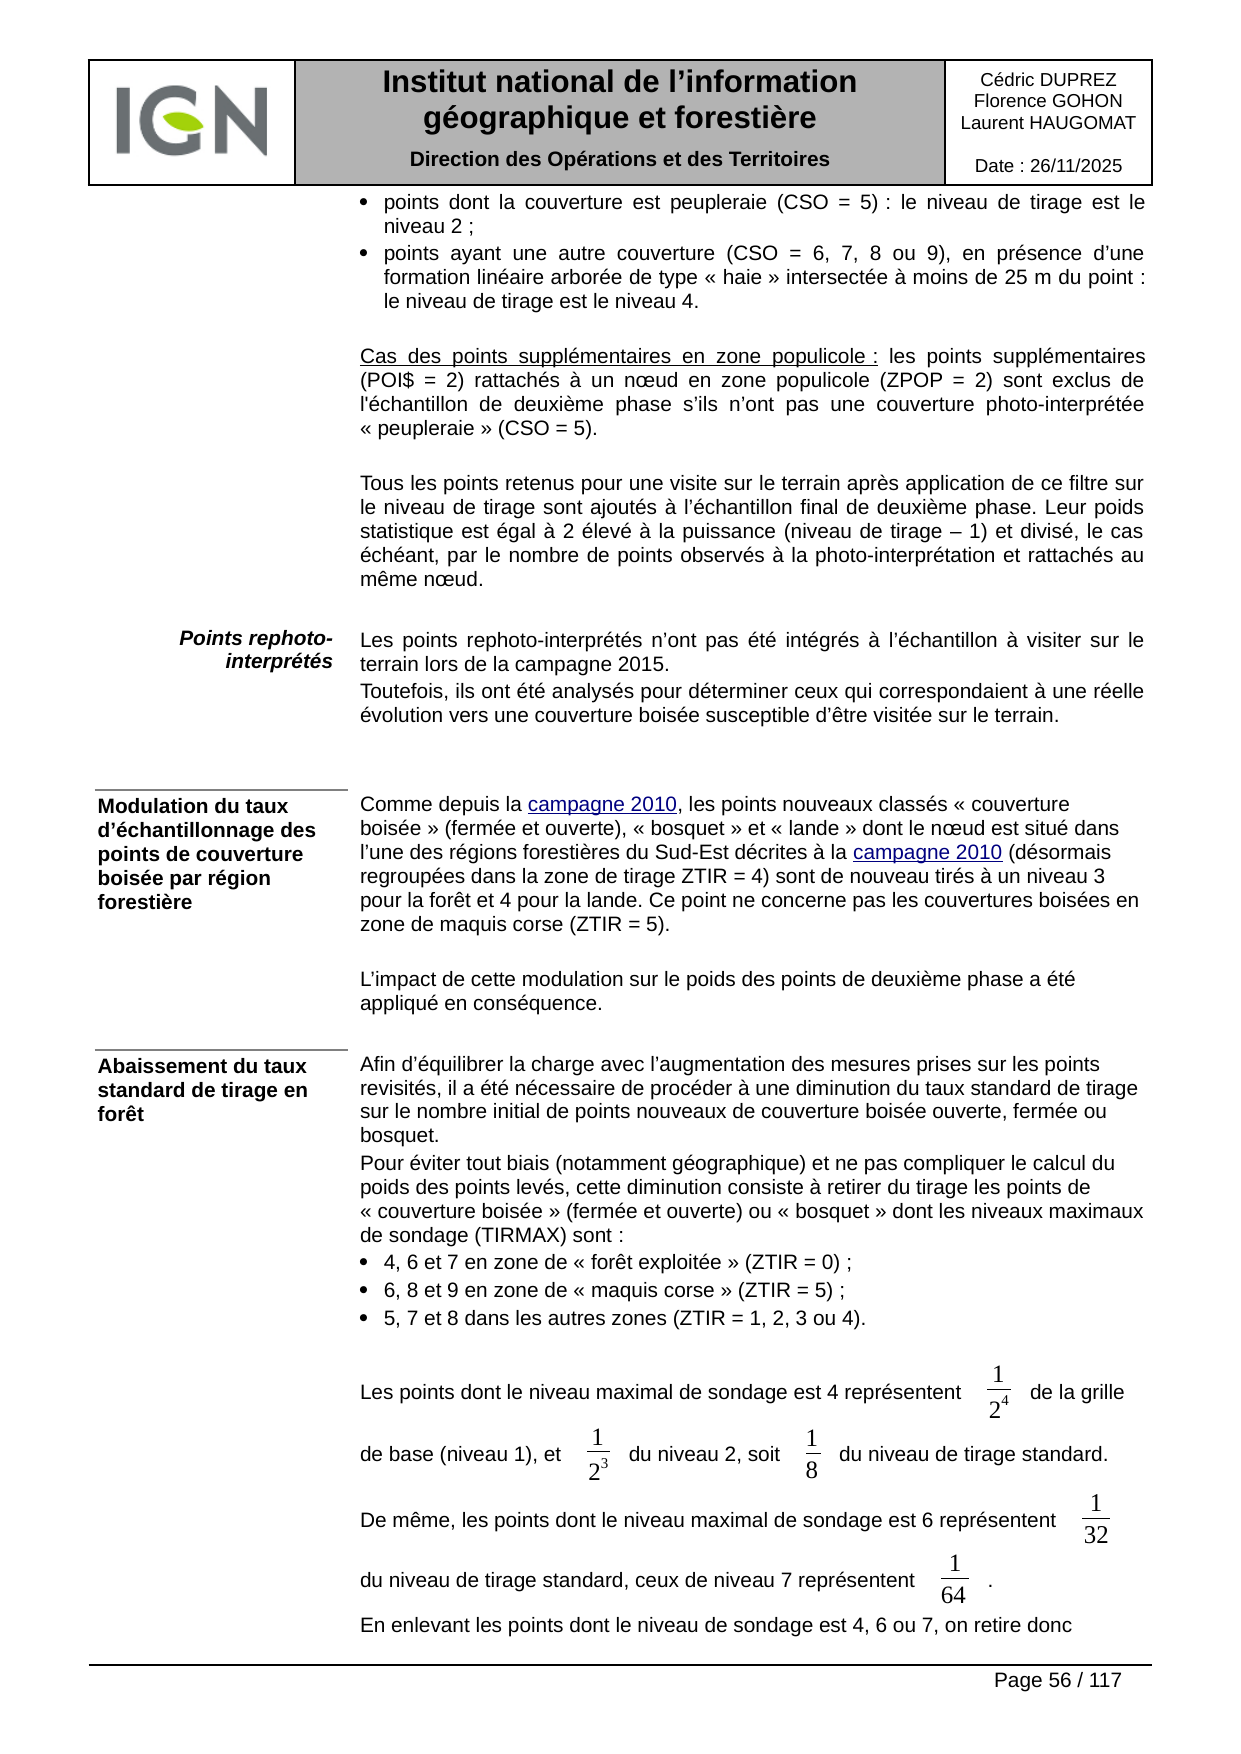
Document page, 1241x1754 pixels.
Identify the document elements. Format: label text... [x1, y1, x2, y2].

table_cell Modulation du taux d’échantillonnage des points de couverture boisée par région forestière [89, 788, 354, 1048]
table_cell Points rephoto-interprétés [89, 624, 354, 788]
picture [91, 62, 293, 180]
table_cell Pour les points nouveaux, une fois cette sélection selon les données photo-interprétées faite, les points éligibles à une visite sur le terrain sont filtrés selon le niveau de tirage maximal du nœud auquel ils sont rattachés, pour définir l’échantillon nouveau à visiter sur terrain. Le filtrage se fait par rapport à la zone de tirage dans laquelle tombe le nœud de rattachement du point (donnée ZTIR). Les critères sont alors les suivants : points dont la couverture est boisée (CSO = 1, 2 ou 3) : nœud en zone d’autre forêt exploitée (ZTIR = 0) : le niveau de tirage est le niveau 2, nœud en zone de maquis corse (ZTIR = 5) : le niveau de tirage est le niveau 4, nœud dans une autre zone géographique (ZTIR ≠ 0 ou 5) : le niveau de tirage est le niveau 3 ; points dont la couverture est lande (CSO = 4L) : nœud en zone d’autre forêt exploitée (ZTIR = 0) : le niveau de tirage est le niveau 3, nœud dans une autre zone géographique (ZTIR ≠ 0) : le niveau de tirage est le niveau 4 ; points dont la couverture est peupleraie (CSO = 5) : le niveau de tirage est le niveau 2 ; points ayant une autre couverture (CSO = 6, 7, 8 ou 9), en présence d’une formation linéaire arborée de type « haie » intersectée à moins de 25 m du point : le niveau de tirage est le niveau 4. Cas des points supplémentaires en zone populicole : les points supplémentaires (POI$ = 2) rattachés à un nœud en zone populicole (ZPOP = 2) sont exclus de l'échantillon de deuxième phase s’ils n’ont pas une couverture photo-interprétée « peupleraie » (CSO = 5). Tous les points retenus pour une visite sur le terrain après application de ce filtre sur le niveau de tirage sont ajoutés à l’échantillon final de deuxième phase. Leur poids statistique est égal à 2 élevé à la puissance (niveau de tirage – 1) et divisé, le cas échéant, par le nombre de points observés à la photo-interprétation et rattachés au même nœud. [354, 186, 1152, 624]
table_cell Les points rephoto-interprétés n’ont pas été intégrés à l’échantillon à visiter sur le terrain lors de la campagne 2015. Toutefois, ils ont été analysés pour déterminer ceux qui correspondaient à une réelle évolution vers une couverture boisée susceptible d’être visitée sur le terrain. [354, 624, 1152, 788]
table_cell Comme depuis la campagne 2010, les points nouveaux classés « couverture boisée » (fermée et ouverte), « bosquet » et « lande » dont le nœud est situé dans l’une des régions forestières du Sud-Est décrites à la campagne 2010 (désormais regroupées dans la zone de tirage ZTIR = 4) sont de nouveau tirés à un niveau 3 pour la forêt et 4 pour la lande. Ce point ne concerne pas les couvertures boisées en zone de maquis corse (ZTIR = 5). L’impact de cette modulation sur le poids des points de deuxième phase a été appliqué en conséquence. [354, 788, 1152, 1048]
table_cell Afin d’équilibrer la charge avec l’augmentation des mesures prises sur les points revisités, il a été nécessaire de procéder à une diminution du taux standard de tirage sur le nombre initial de points nouveaux de couverture boisée ouverte, fermée ou bosquet. Pour éviter tout biais (notamment géographique) et ne pas compliquer le calcul du poids des points levés, cette diminution consiste à retirer du tirage les points de « couverture boisée » (fermée et ouverte) ou « bosquet » dont les niveaux maximaux de sondage (TIRMAX) sont : 4, 6 et 7 en zone de « forêt exploitée » (ZTIR = 0) ; 6, 8 et 9 en zone de « maquis corse » (ZTIR = 5) ; 5, 7 et 8 dans les autres zones (ZTIR = 1, 2, 3 ou 4). Les points dont le niveau maximal de sondage est 4 représentent de la grille de base (niveau 1), et du niveau 2, soit du niveau de tirage standard. De même, les points dont le niveau maximal de sondage est 6 représentent du niveau de tirage standard, ceux de niveau 7 représentent . En enlevant les points dont le niveau de sondage est 4, 6 ou 7, on retire donc des points de couverture boisée ouverte, fermée ou bosquet en zone standard, soit environ 17,2 %. En revanche, en zones non standard, on enlève les points sur les niveaux 5, 7 et 8 afin de conserver une diminution du taux de tirage d’environ 17,2 % également sur cette zone, exception faite de la zone de maquis corse (zone tirée au niveau 4), avec la suppression des niveaux 6, 8 et 9 pour maintenir cette diminution du taux à 17,2 %. Conséquence : ces modifications impactent le poids des points tirés en fonction de leur niveau de tirage maximal. [354, 1048, 1152, 1642]
table_cell [89, 186, 354, 624]
table_cell Abaissement du taux standard de tirage en forêt [89, 1048, 354, 1642]
